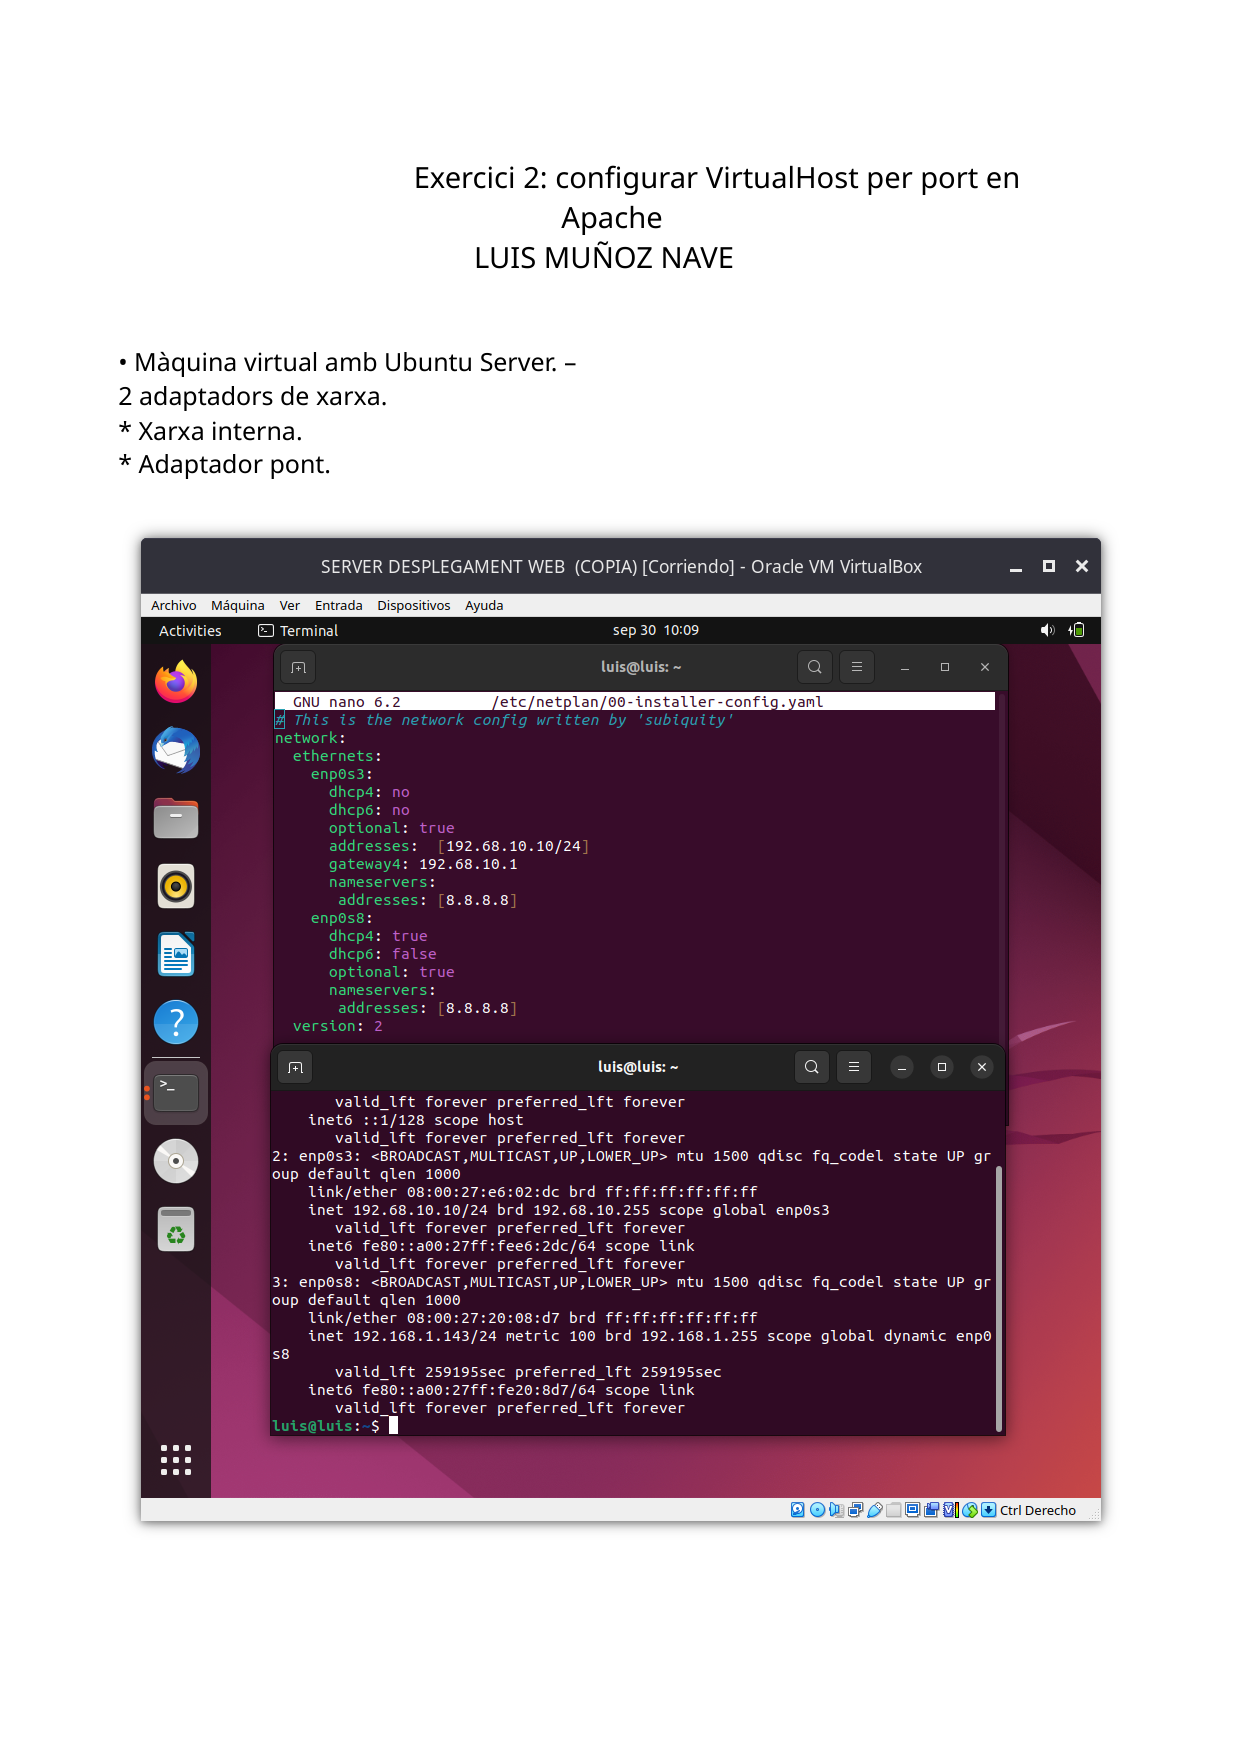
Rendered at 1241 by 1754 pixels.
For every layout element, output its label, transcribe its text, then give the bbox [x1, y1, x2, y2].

text * Xarxa interna. [118, 413, 1122, 447]
text 2 adaptadors de xarxa. [118, 379, 1122, 413]
text * Adaptador pont. [118, 447, 1122, 481]
text LUIS MUÑOZ NAVE [118, 237, 1122, 277]
picture [118, 515, 1123, 1543]
text • Màquina virtual amb Ubuntu Server. – [118, 345, 1122, 379]
text Exercici 2: configurar VirtualHost per port en Apache [118, 158, 1122, 237]
